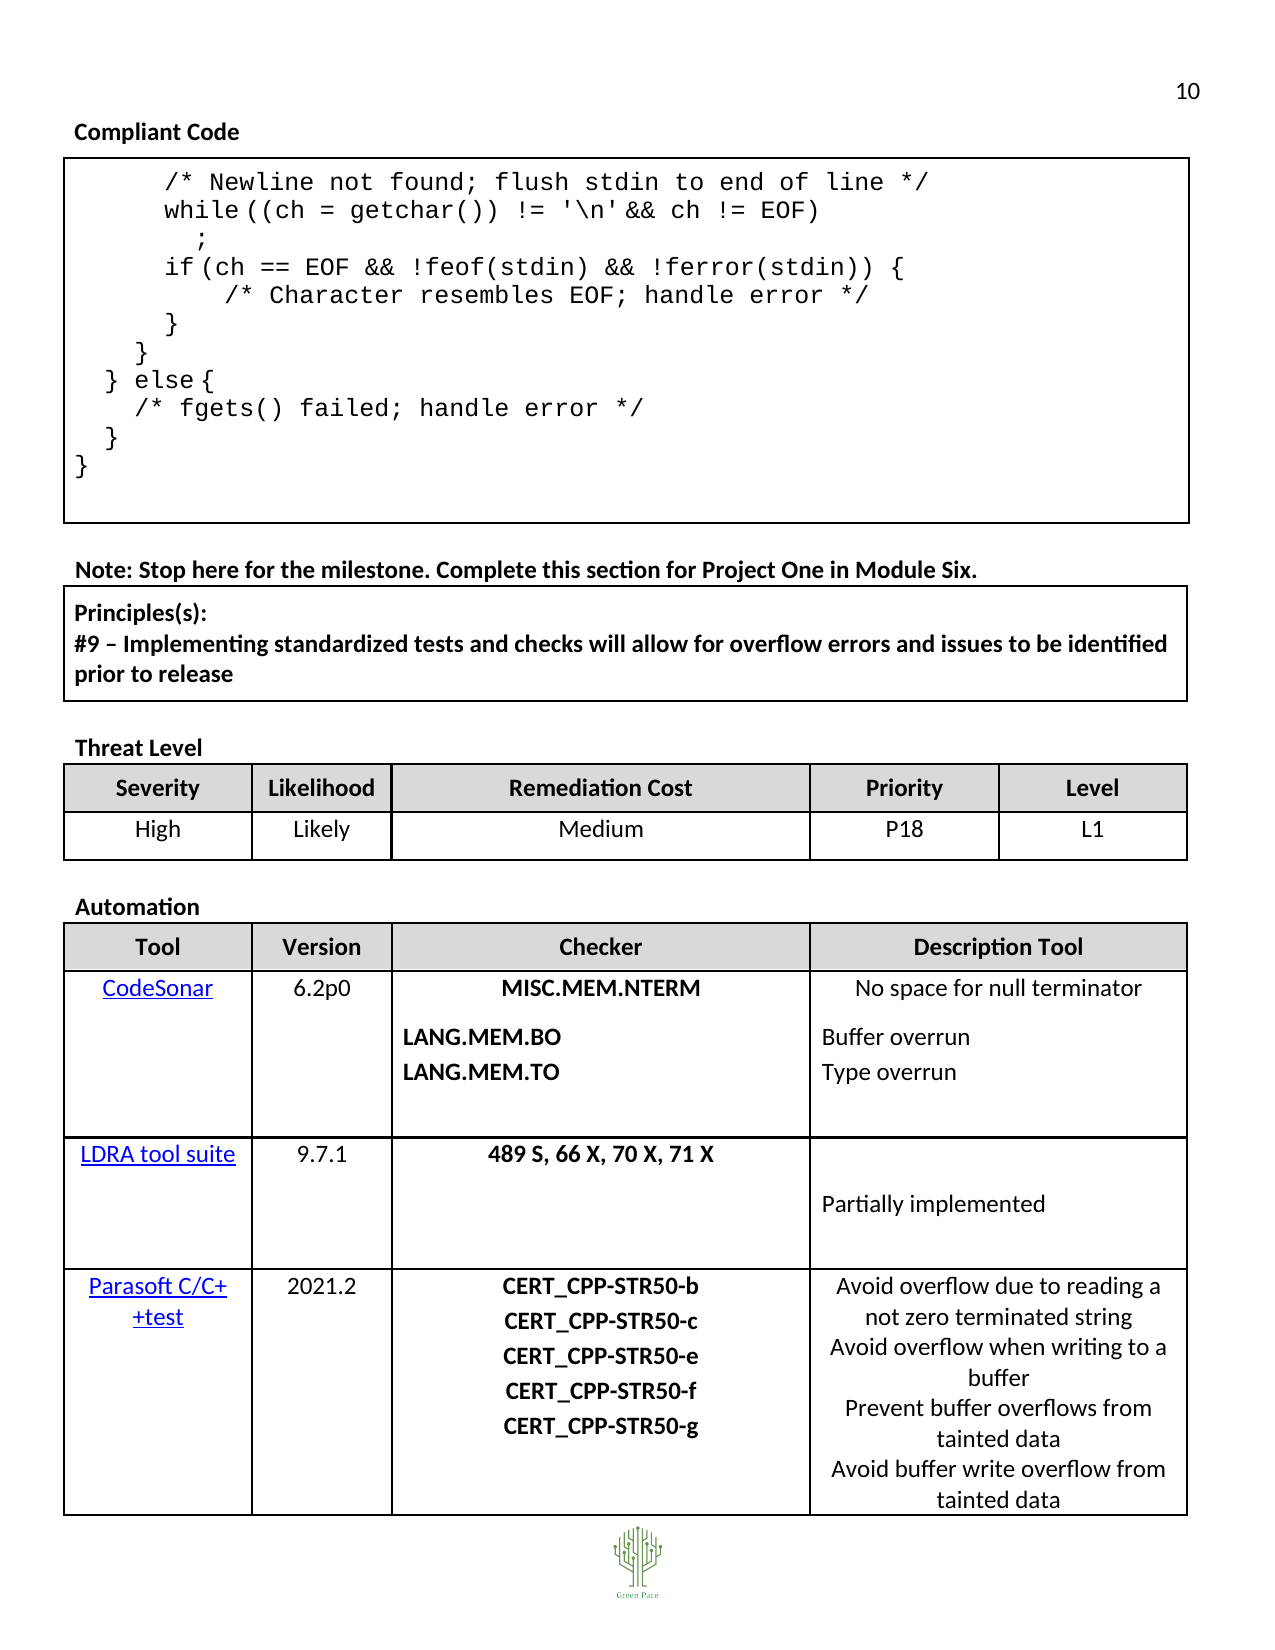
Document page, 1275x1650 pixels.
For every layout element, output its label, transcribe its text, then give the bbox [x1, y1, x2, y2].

table_cell Likely [253, 813, 390, 858]
table_cell 6.2p0 [253, 972, 391, 1136]
table_header Checker [393, 924, 809, 969]
table_cell 9.7.1 [253, 1139, 391, 1268]
table_header Compliant Code [64, 106, 1189, 157]
table_cell CERT_CPP-STR50-b CERT_CPP-STR50-c CERT_CPP-STR50-e CERT_CPP-STR50-f CERT_CPP-STR50-g [393, 1270, 809, 1514]
table_cell /* Newline not found; flush stdin to end of line */ while ((ch = getchar()) != '\n' && ch != EOF) ; if (ch == EOF && !feof(stdin) && !ferror(stdin)) { /* Character resembles EOF; handle error */ } } } else { /* fgets() failed; handle error */ } } [65, 159, 1188, 522]
table_header Remediation Cost [393, 765, 809, 811]
text Threat Level [75, 732, 1200, 763]
table_cell Partially implemented [811, 1139, 1186, 1268]
text Note: Stop here for the milestone. Complete this section for Project One in Module Six. [75, 554, 1200, 585]
table_header Level [1000, 765, 1186, 811]
table_cell P18 [811, 813, 998, 858]
table_cell L1 [1000, 813, 1186, 858]
table_header Severity [65, 765, 251, 811]
table_cell 2021.2 [253, 1270, 391, 1514]
table_header Description Tool [811, 924, 1186, 969]
table_cell High [65, 813, 251, 858]
table_cell Avoid overflow due to reading a not zero terminated string Avoid overflow when writing to a buffer Prevent buffer overflows from tainted data Avoid buffer write overflow from tainted data [811, 1270, 1186, 1514]
table_cell CodeSonar [65, 972, 251, 1136]
table_cell LDRA tool suite [65, 1139, 251, 1268]
table_cell MISC.MEM.NTERM LANG.MEM.BO LANG.MEM.TO [393, 972, 809, 1136]
table_cell 489 S, 66 X, 70 X, 71 X [393, 1139, 809, 1268]
table_cell No space for null terminator Buffer overrun Type overrun [811, 972, 1186, 1136]
text Automation [75, 891, 1200, 922]
table_header Likelihood [253, 765, 390, 811]
table_header Version [253, 924, 391, 969]
table_cell Medium [393, 813, 809, 858]
table_header Principles(s): #9 – Implementing standardized tests and checks will allow for overflow errors and issues to be identified prior to release [65, 587, 1186, 699]
table_header Priority [811, 765, 998, 811]
picture [605, 1521, 670, 1606]
table_header Tool [65, 924, 251, 969]
table_cell Parasoft C/C++test [65, 1270, 251, 1514]
